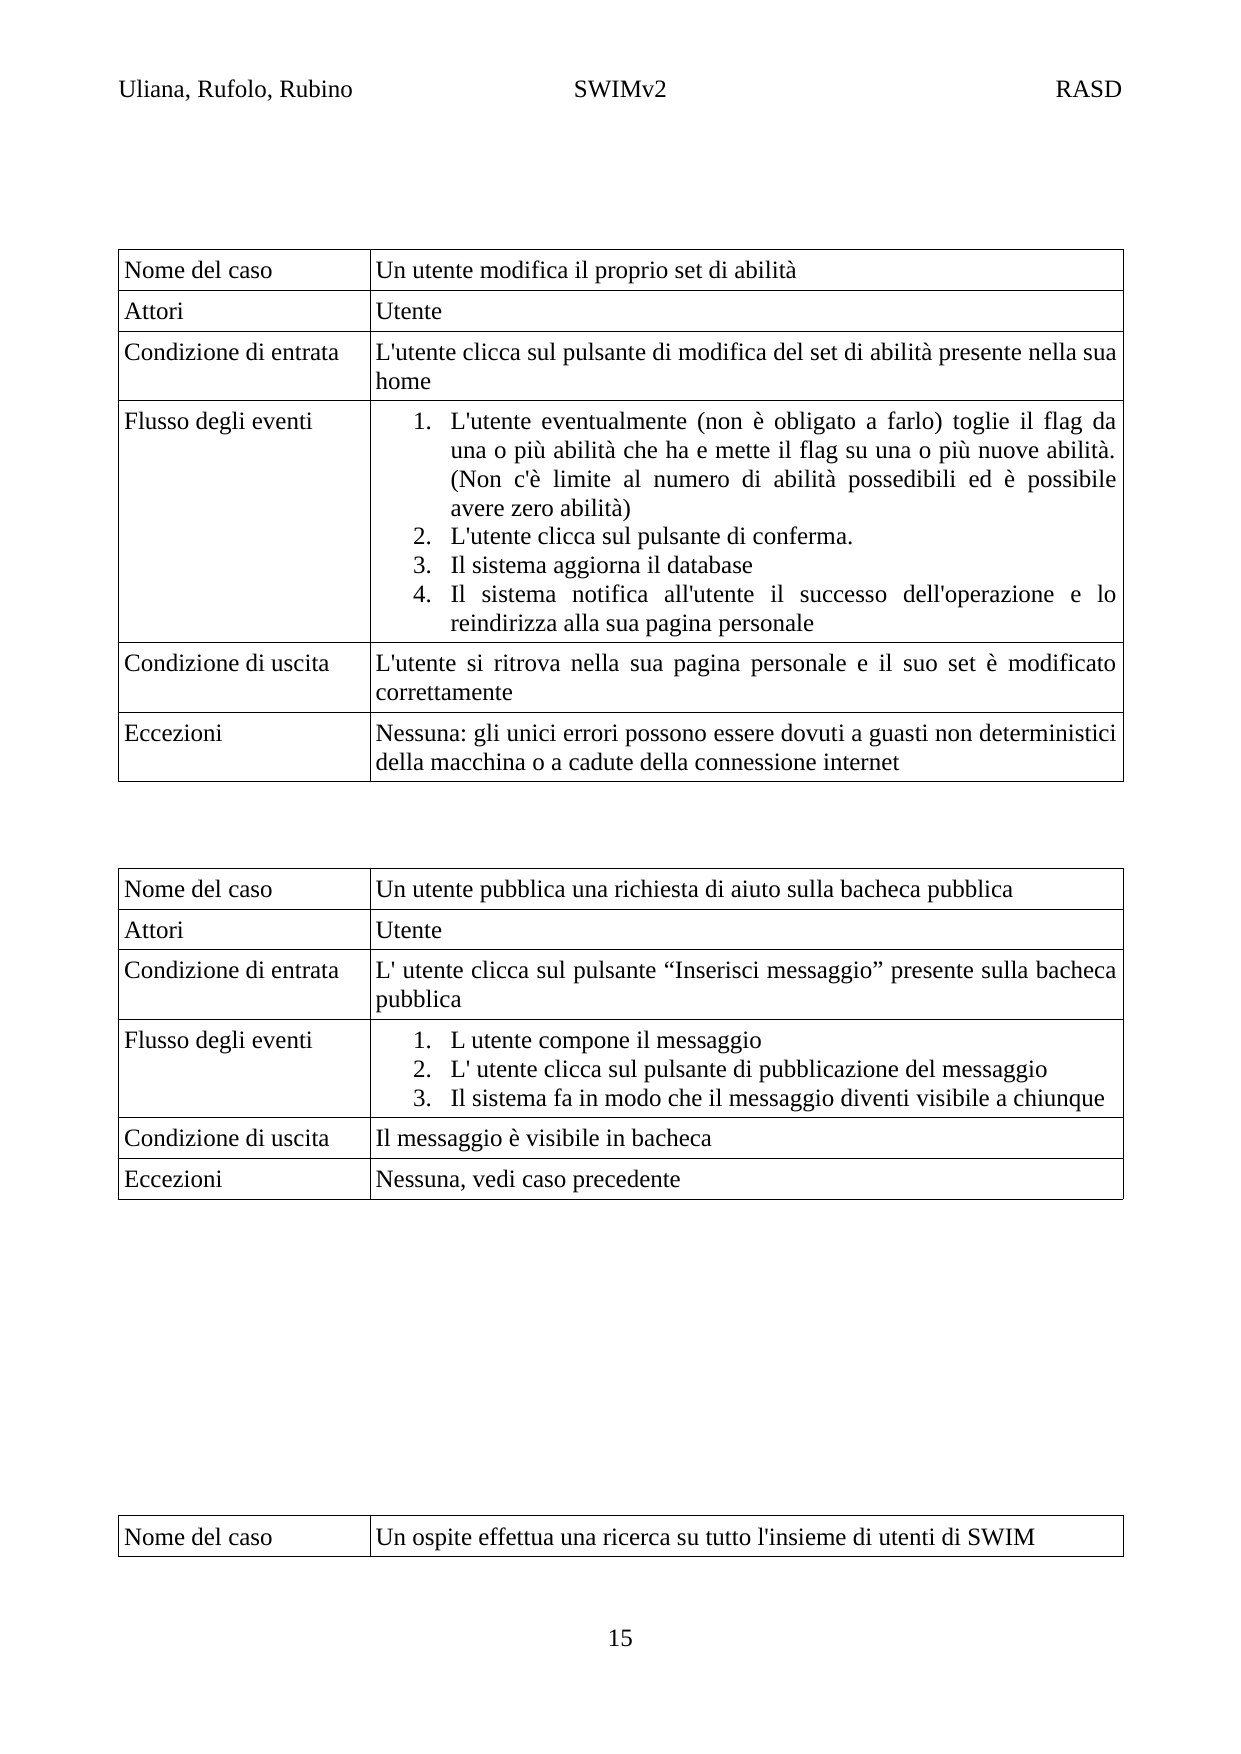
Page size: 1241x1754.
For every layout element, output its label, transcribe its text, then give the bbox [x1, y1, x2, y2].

table_cell Eccezioni [119, 1159, 370, 1198]
table_cell Condizione di entrata [119, 332, 370, 400]
table_cell Condizione di uscita [119, 1118, 370, 1158]
table_header Un utente modifica il proprio set di abilità [371, 250, 1123, 290]
table_cell Attori [119, 291, 370, 331]
table_cell L'utente clicca sul pulsante di modifica del set di abilità presente nella sua home [371, 332, 1123, 400]
table_cell Nessuna: gli unici errori possono essere dovuti a guasti non deterministici della macchina o a cadute della connessione internet [371, 713, 1123, 781]
table_cell Nessuna, vedi caso precedente [371, 1159, 1123, 1198]
table_cell Utente [371, 291, 1123, 331]
table_header Nome del caso [119, 869, 370, 909]
table_cell L'utente eventualmente (non è obligato a farlo) toglie il flag da una o più abilità che ha e mette il flag su una o più nuove abilità. (Non c'è limite al numero di abilità possedibili ed è possibile avere zero abilità) L'utente clicca sul pulsante di conferma. Il sistema aggiorna il database Il sistema notifica all'utente il successo dell'operazione e lo reindirizza alla sua pagina personale [371, 401, 1123, 642]
table_cell Attori [119, 910, 370, 949]
table_header Nome del caso [119, 1516, 370, 1556]
table_cell Flusso degli eventi [119, 401, 370, 642]
table_cell Condizione di uscita [119, 643, 370, 712]
table_header Un ospite effettua una ricerca su tutto l'insieme di utenti di SWIM [371, 1516, 1123, 1556]
table_header Nome del caso [119, 250, 370, 290]
table_cell L' utente clicca sul pulsante “Inserisci messaggio” presente sulla bacheca pubblica [371, 950, 1123, 1019]
table_cell Flusso degli eventi [119, 1020, 370, 1117]
table_cell L'utente si ritrova nella sua pagina personale e il suo set è modificato correttamente [371, 643, 1123, 712]
table_cell Condizione di entrata [119, 950, 370, 1019]
table_header Un utente pubblica una richiesta di aiuto sulla bacheca pubblica [371, 869, 1123, 909]
table_cell Il messaggio è visibile in bacheca [371, 1118, 1123, 1158]
table_cell Utente [371, 910, 1123, 949]
table_cell Eccezioni [119, 713, 370, 781]
table_cell L utente compone il messaggio L' utente clicca sul pulsante di pubblicazione del messaggio Il sistema fa in modo che il messaggio diventi visibile a chiunque [371, 1020, 1123, 1117]
